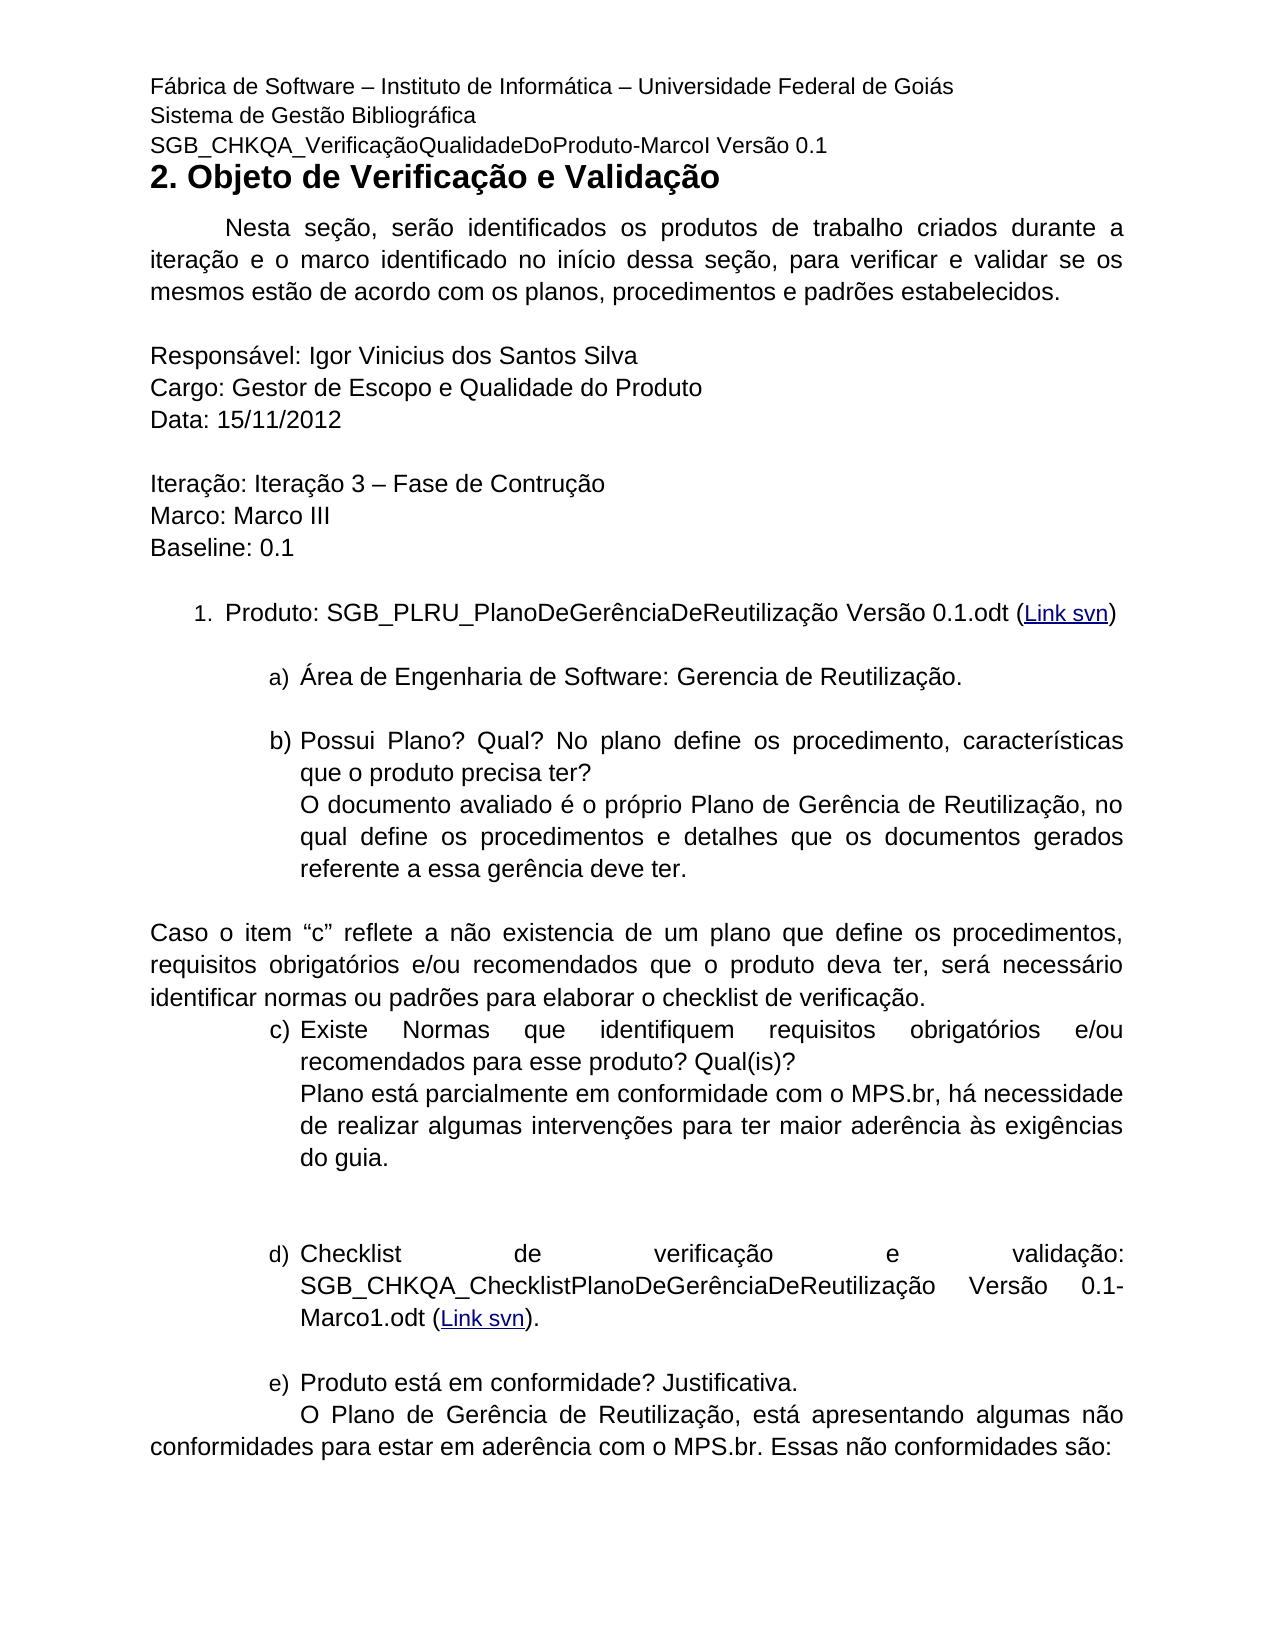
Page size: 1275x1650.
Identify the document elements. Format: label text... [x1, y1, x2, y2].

list Área de Engenharia de Software: Gerencia de Reutilização. [262, 663, 1125, 691]
text Marco: Marco III [150, 502, 1125, 530]
list Produto: SGB_PLRU_PlanoDeGerênciaDeReutilização Versão 0.1.odt (Link svn) [187, 598, 1125, 626]
text Nesta seção, serão identificados os produtos de trabalho criados durante a iteração e o marco identificado no início dessa seção, para verificar e validar se os mesmos estão de acordo com os planos, procedimentos e padrões estabelecidos. [150, 213, 1125, 306]
text O Plano de Gerência de Reutilização, está apresentando algumas não conformidades para estar em aderência com o MPS.br. Essas não conformidades são: [150, 1401, 1125, 1461]
list Plano está parcialmente em conformidade com o MPS.br, há necessidade de realizar algumas intervenções para ter maior aderência às exigências do guia. [262, 1080, 1125, 1172]
text Baseline: 0.1 [150, 534, 1125, 562]
text Caso o item “c” reflete a não existencia de um plano que define os procedimentos, requisitos obrigatórios e/ou recomendados que o produto deva ter, será necessário identificar normas ou padrões para elaborar o checklist de verificação. [150, 919, 1125, 1011]
list Existe Normas que identifiquem requisitos obrigatórios e/ou recomendados para esse produto? Qual(is)? [262, 1016, 1125, 1076]
text Responsável: Igor Vinicius dos Santos Silva [150, 342, 1125, 370]
text Iteração: Iteração 3 – Fase de Contrução [150, 470, 1125, 498]
text Cargo: Gestor de Escopo e Qualidade do Produto [150, 374, 1125, 402]
list O documento avaliado é o próprio Plano de Gerência de Reutilização, no qual define os procedimentos e detalhes que os documentos gerados referente a essa gerência deve ter. [262, 791, 1125, 883]
subtitle 2. Objeto de Verificação e Validação [150, 158, 1125, 195]
text Data: 15/11/2012 [150, 406, 1125, 434]
list Produto está em conformidade? Justificativa. [262, 1368, 1125, 1396]
list Checklist de verificação e validação: SGB_CHKQA_ChecklistPlanoDeGerênciaDeReutilização Versão 0.1-Marco1.odt (Link svn). [262, 1240, 1125, 1332]
list Possui Plano? Qual? No plano define os procedimento, características que o produto precisa ter? [262, 727, 1125, 787]
